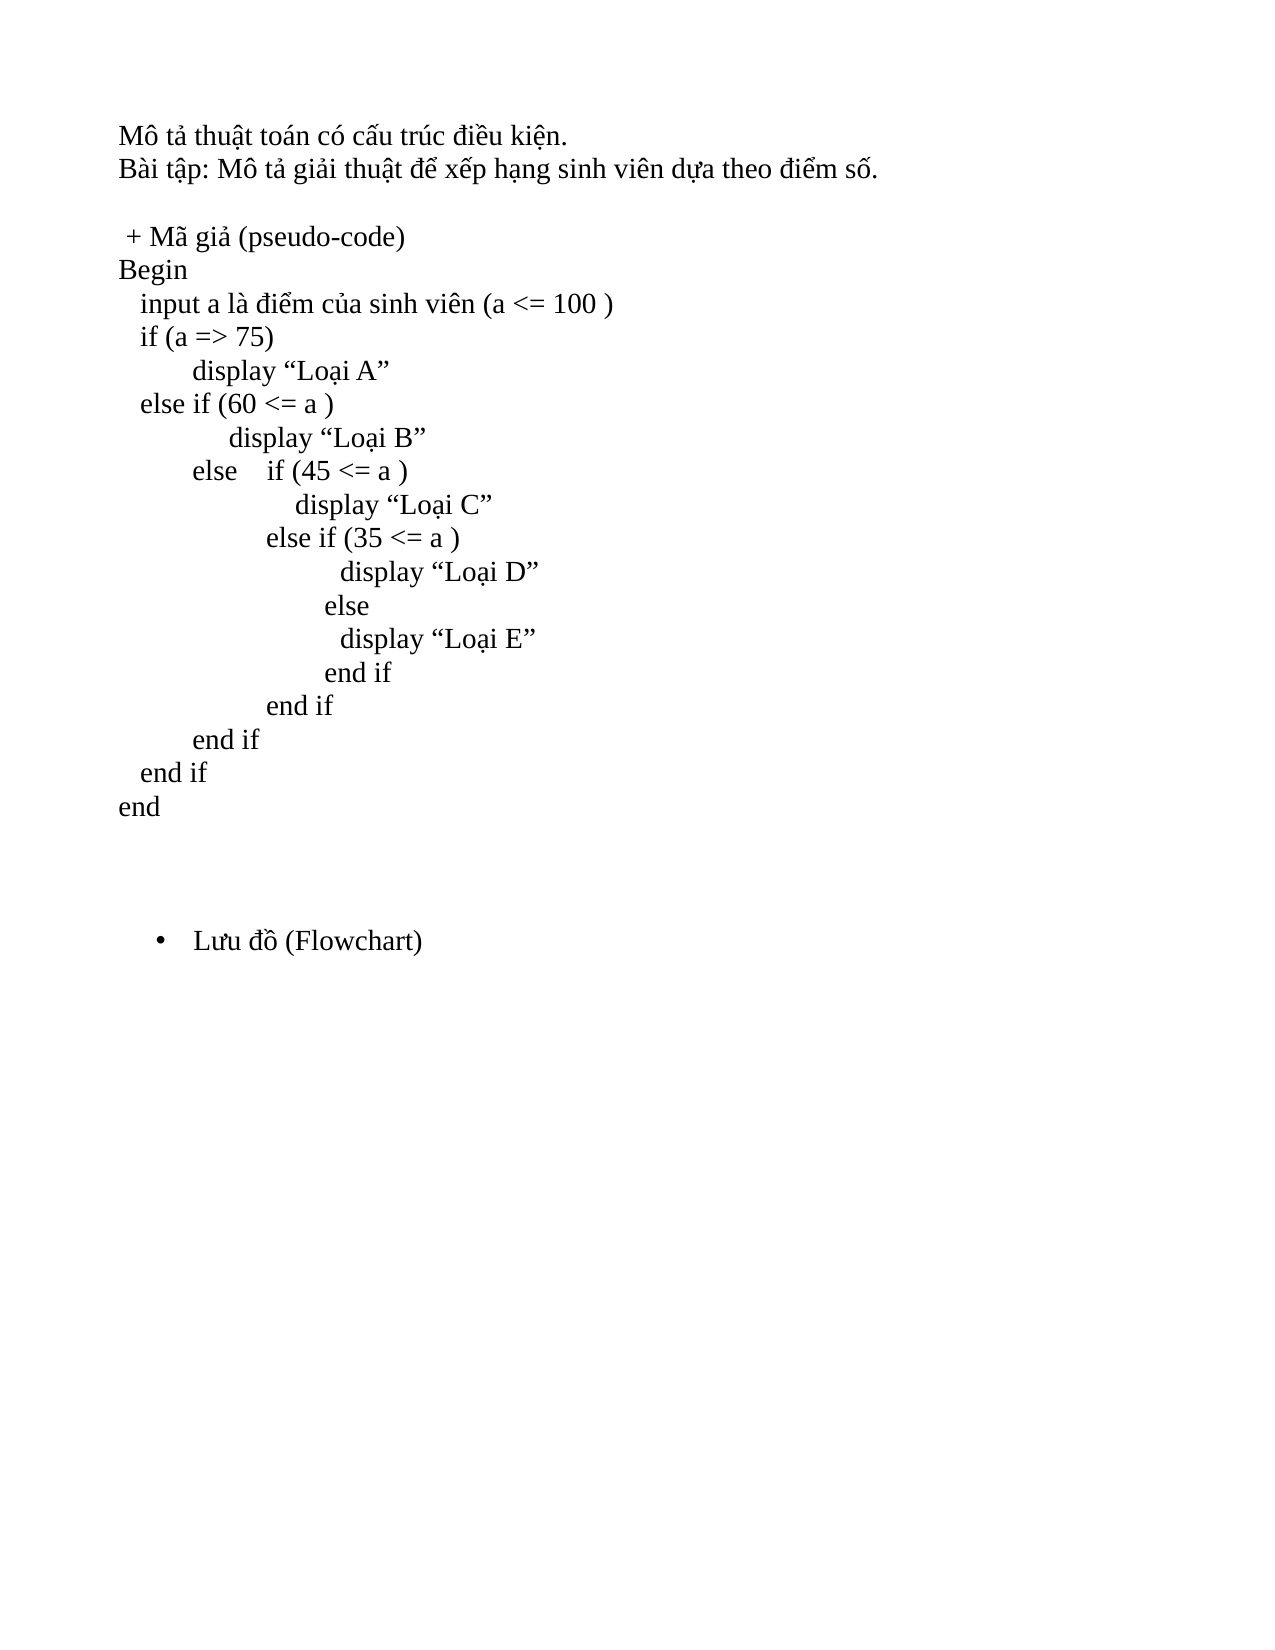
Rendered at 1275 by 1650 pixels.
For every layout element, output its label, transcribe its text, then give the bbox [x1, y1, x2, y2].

text display “Loại E” [118, 621, 1157, 655]
text if (a => 75) [118, 319, 1157, 353]
text Mô tả thuật toán có cấu trúc điều kiện. [118, 118, 1157, 152]
text Bài tập: Mô tả giải thuật để xếp hạng sinh viên dựa theo điểm số. [118, 152, 1157, 185]
text else if (45 <= a ) [118, 453, 1157, 487]
text else if (60 <= a ) [118, 386, 1157, 420]
text display “Loại B” [118, 420, 1157, 453]
text display “Loại D” [118, 554, 1157, 588]
list Lưu đồ (Flowchart) [156, 923, 1157, 957]
text end if [118, 655, 1157, 688]
text + Mã giả (pseudo-code) [118, 219, 1157, 252]
text display “Loại C” [118, 487, 1157, 521]
text end if [118, 755, 1157, 789]
text end [118, 789, 1157, 822]
text else [118, 588, 1157, 621]
text Begin [118, 252, 1157, 286]
text else if (35 <= a ) [118, 521, 1157, 554]
text end if [118, 722, 1157, 755]
text end if [118, 688, 1157, 722]
text display “Loại A” [118, 353, 1157, 386]
text input a là điểm của sinh viên (a <= 100 ) [118, 286, 1157, 319]
